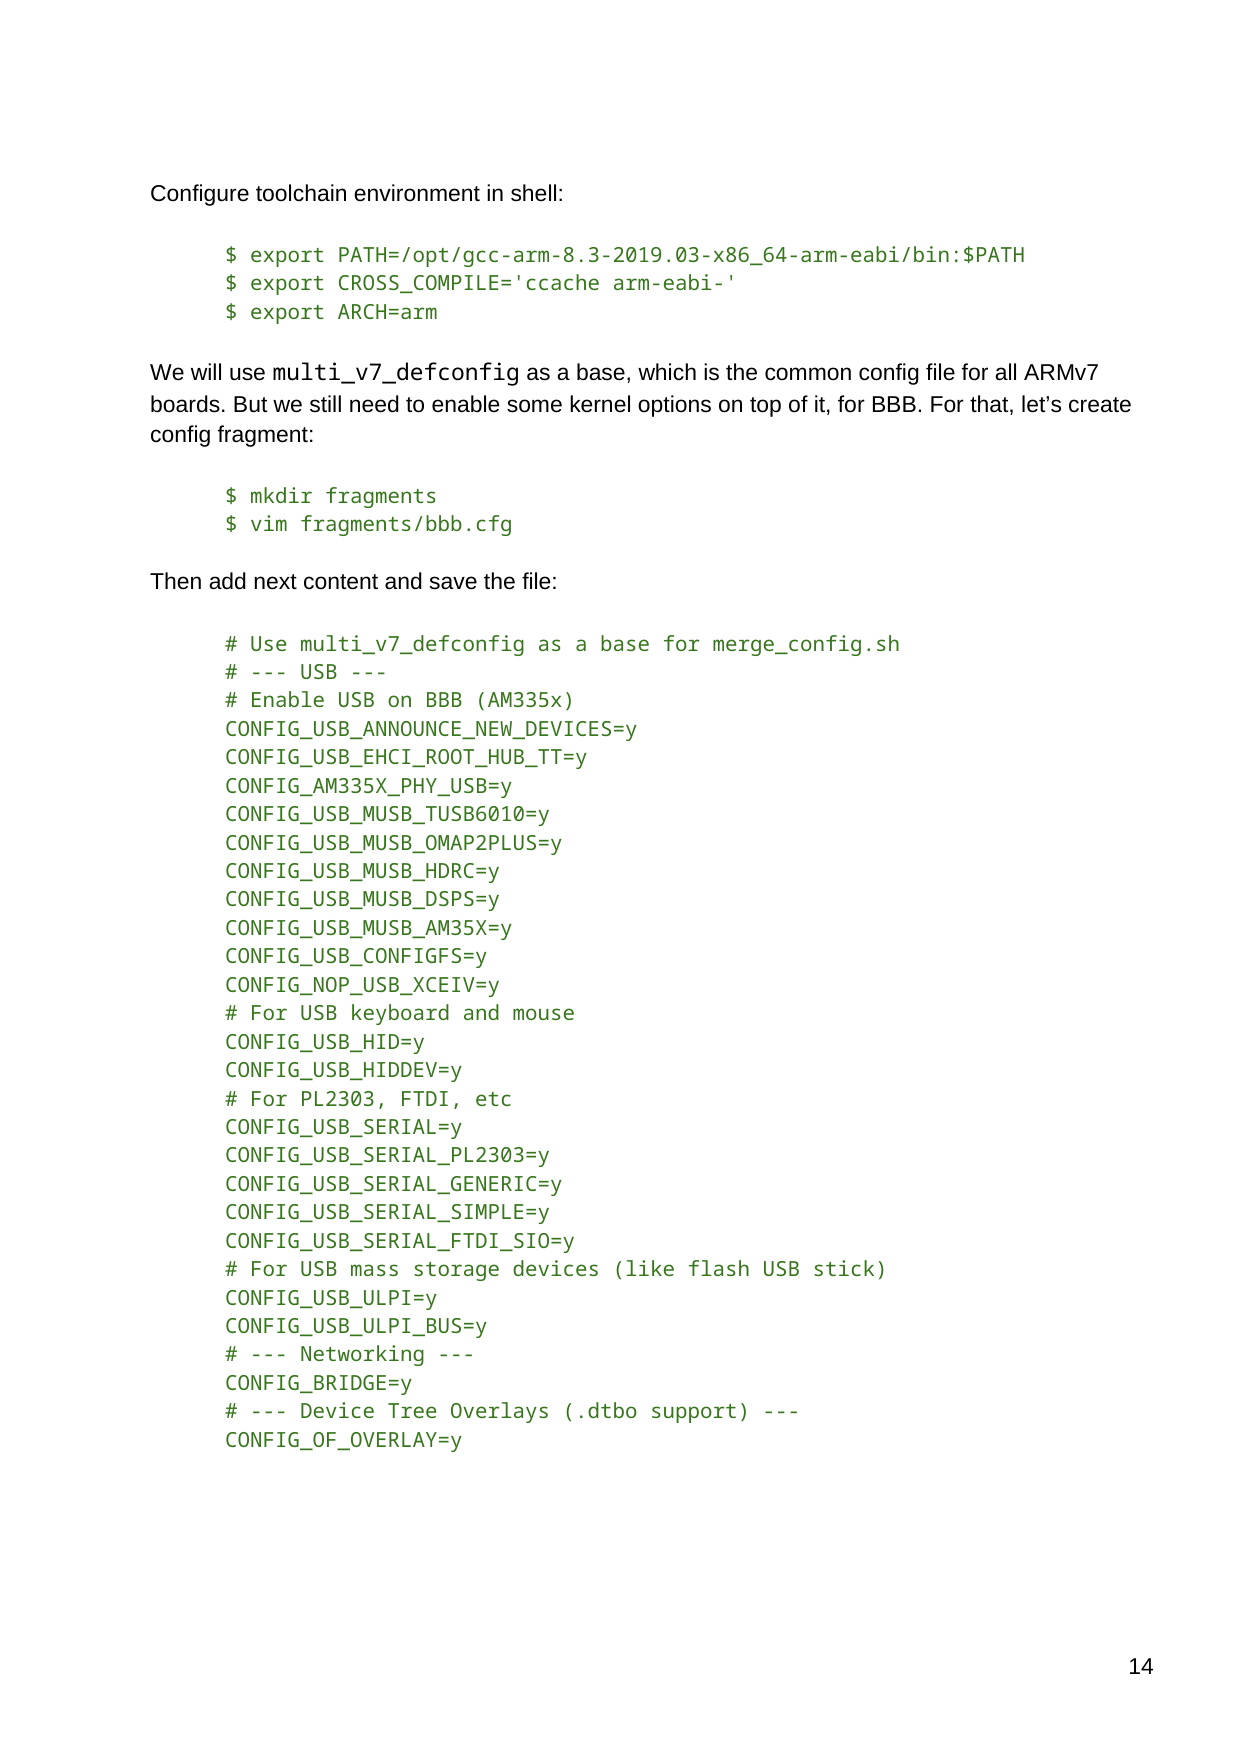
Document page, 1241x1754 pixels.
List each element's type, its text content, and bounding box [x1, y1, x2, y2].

subtitle $ export PATH=/opt/gcc-arm-8.3-2019.03-x86_64-arm-eabi/bin:$PATH [150, 240, 225, 268]
subtitle $ export PATH=/opt/gcc-arm-8.3-2019.03-x86_64-arm-eabi/bin:$PATH [1025, 240, 1153, 268]
subtitle CONFIG_BRIDGE=y [412, 1368, 1153, 1396]
subtitle CONFIG_USB_MUSB_AM35X=y [512, 913, 1153, 941]
subtitle $ export ARCH=arm [150, 297, 225, 325]
subtitle $ mkdir fragments [150, 481, 225, 509]
subtitle CONFIG_USB_SERIAL_FTDI_SIO=y [575, 1226, 1153, 1254]
subtitle CONFIG_USB_MUSB_DSPS=y [150, 884, 1153, 913]
subtitle CONFIG_USB_SERIAL_PL2303=y [550, 1141, 1153, 1169]
subtitle CONFIG_USB_ANNOUNCE_NEW_DEVICES=y [637, 714, 1153, 742]
subtitle CONFIG_AM335X_PHY_USB=y [150, 771, 225, 799]
subtitle $ export CROSS_COMPILE='ccache arm-eabi-' [150, 268, 225, 297]
subtitle CONFIG_USB_MUSB_TUSB6010=y [550, 799, 1153, 828]
subtitle # Enable USB on BBB (AM335x) [575, 686, 1153, 714]
subtitle CONFIG_USB_HIDDEV=y [150, 1055, 225, 1084]
subtitle $ mkdir fragments [437, 481, 1153, 509]
subtitle # Use multi_v7_defconfig as a base for merge_config.sh [900, 629, 1153, 657]
text Then add next content and save the file: [150, 568, 1153, 594]
subtitle CONFIG_USB_ULPI_BUS=y [150, 1311, 225, 1339]
subtitle CONFIG_USB_SERIAL_PL2303=y [150, 1141, 225, 1169]
subtitle CONFIG_AM335X_PHY_USB=y [512, 771, 1153, 799]
text We will use multi_v7_defconfig as a base, which is the common config file for all ARMv7 boards. But we still need to enable some kernel options on top of it, for BBB. For that, let’s create config fragment: [150, 355, 1153, 447]
subtitle # Use multi_v7_defconfig as a base for merge_config.sh [150, 629, 225, 657]
subtitle CONFIG_USB_SERIAL=y [462, 1112, 1153, 1141]
subtitle # Enable USB on BBB (AM335x) [150, 686, 225, 714]
subtitle CONFIG_USB_MUSB_OMAP2PLUS=y [562, 828, 1153, 856]
subtitle CONFIG_USB_MUSB_HDRC=y [500, 856, 1153, 884]
subtitle # --- USB --- [387, 657, 1153, 686]
subtitle # --- Networking --- [150, 1339, 1153, 1368]
subtitle CONFIG_USB_CONFIGFS=y [150, 941, 225, 970]
subtitle # For USB mass storage devices (like flash USB stick) [150, 1254, 225, 1283]
subtitle CONFIG_USB_SERIAL_FTDI_SIO=y [150, 1226, 225, 1254]
subtitle # --- Device Tree Overlays (.dtbo support) --- [800, 1396, 1153, 1425]
subtitle # For USB keyboard and mouse [150, 998, 225, 1027]
subtitle CONFIG_BRIDGE=y [150, 1368, 225, 1396]
subtitle CONFIG_USB_SERIAL=y [150, 1112, 225, 1141]
subtitle CONFIG_USB_ULPI=y [437, 1283, 1153, 1311]
text Configure toolchain environment in shell: [150, 179, 1153, 206]
subtitle # For PL2303, FTDI, etc [150, 1084, 225, 1112]
subtitle CONFIG_USB_MUSB_AM35X=y [150, 913, 225, 941]
subtitle $ export ARCH=arm [437, 297, 1153, 325]
subtitle # For USB mass storage devices (like flash USB stick) [887, 1254, 1153, 1283]
subtitle CONFIG_USB_SERIAL_SIMPLE=y [150, 1197, 1153, 1226]
subtitle CONFIG_NOP_USB_XCEIV=y [150, 970, 225, 998]
subtitle CONFIG_OF_OVERLAY=y [462, 1425, 1153, 1453]
subtitle CONFIG_USB_CONFIGFS=y [487, 941, 1153, 970]
subtitle # --- Device Tree Overlays (.dtbo support) --- [150, 1396, 225, 1425]
subtitle CONFIG_USB_ULPI_BUS=y [487, 1311, 1153, 1339]
subtitle $ vim fragments/bbb.cfg [150, 509, 1153, 538]
subtitle CONFIG_USB_HID=y [425, 1027, 1153, 1055]
subtitle # For PL2303, FTDI, etc [512, 1084, 1153, 1112]
subtitle # --- USB --- [150, 657, 225, 686]
subtitle CONFIG_USB_ULPI=y [150, 1283, 225, 1311]
subtitle $ export CROSS_COMPILE='ccache arm-eabi-' [737, 268, 1153, 297]
subtitle CONFIG_NOP_USB_XCEIV=y [500, 970, 1153, 998]
subtitle CONFIG_USB_MUSB_TUSB6010=y [150, 799, 225, 828]
subtitle # For USB keyboard and mouse [575, 998, 1153, 1027]
subtitle CONFIG_USB_SERIAL_GENERIC=y [562, 1169, 1153, 1197]
subtitle CONFIG_USB_SERIAL_GENERIC=y [150, 1169, 225, 1197]
subtitle CONFIG_USB_EHCI_ROOT_HUB_TT=y [150, 742, 1153, 771]
subtitle CONFIG_OF_OVERLAY=y [150, 1425, 225, 1453]
subtitle CONFIG_USB_MUSB_HDRC=y [150, 856, 225, 884]
subtitle CONFIG_USB_ANNOUNCE_NEW_DEVICES=y [150, 714, 225, 742]
subtitle CONFIG_USB_MUSB_OMAP2PLUS=y [150, 828, 225, 856]
subtitle CONFIG_USB_HID=y [150, 1027, 225, 1055]
subtitle CONFIG_USB_HIDDEV=y [462, 1055, 1153, 1084]
